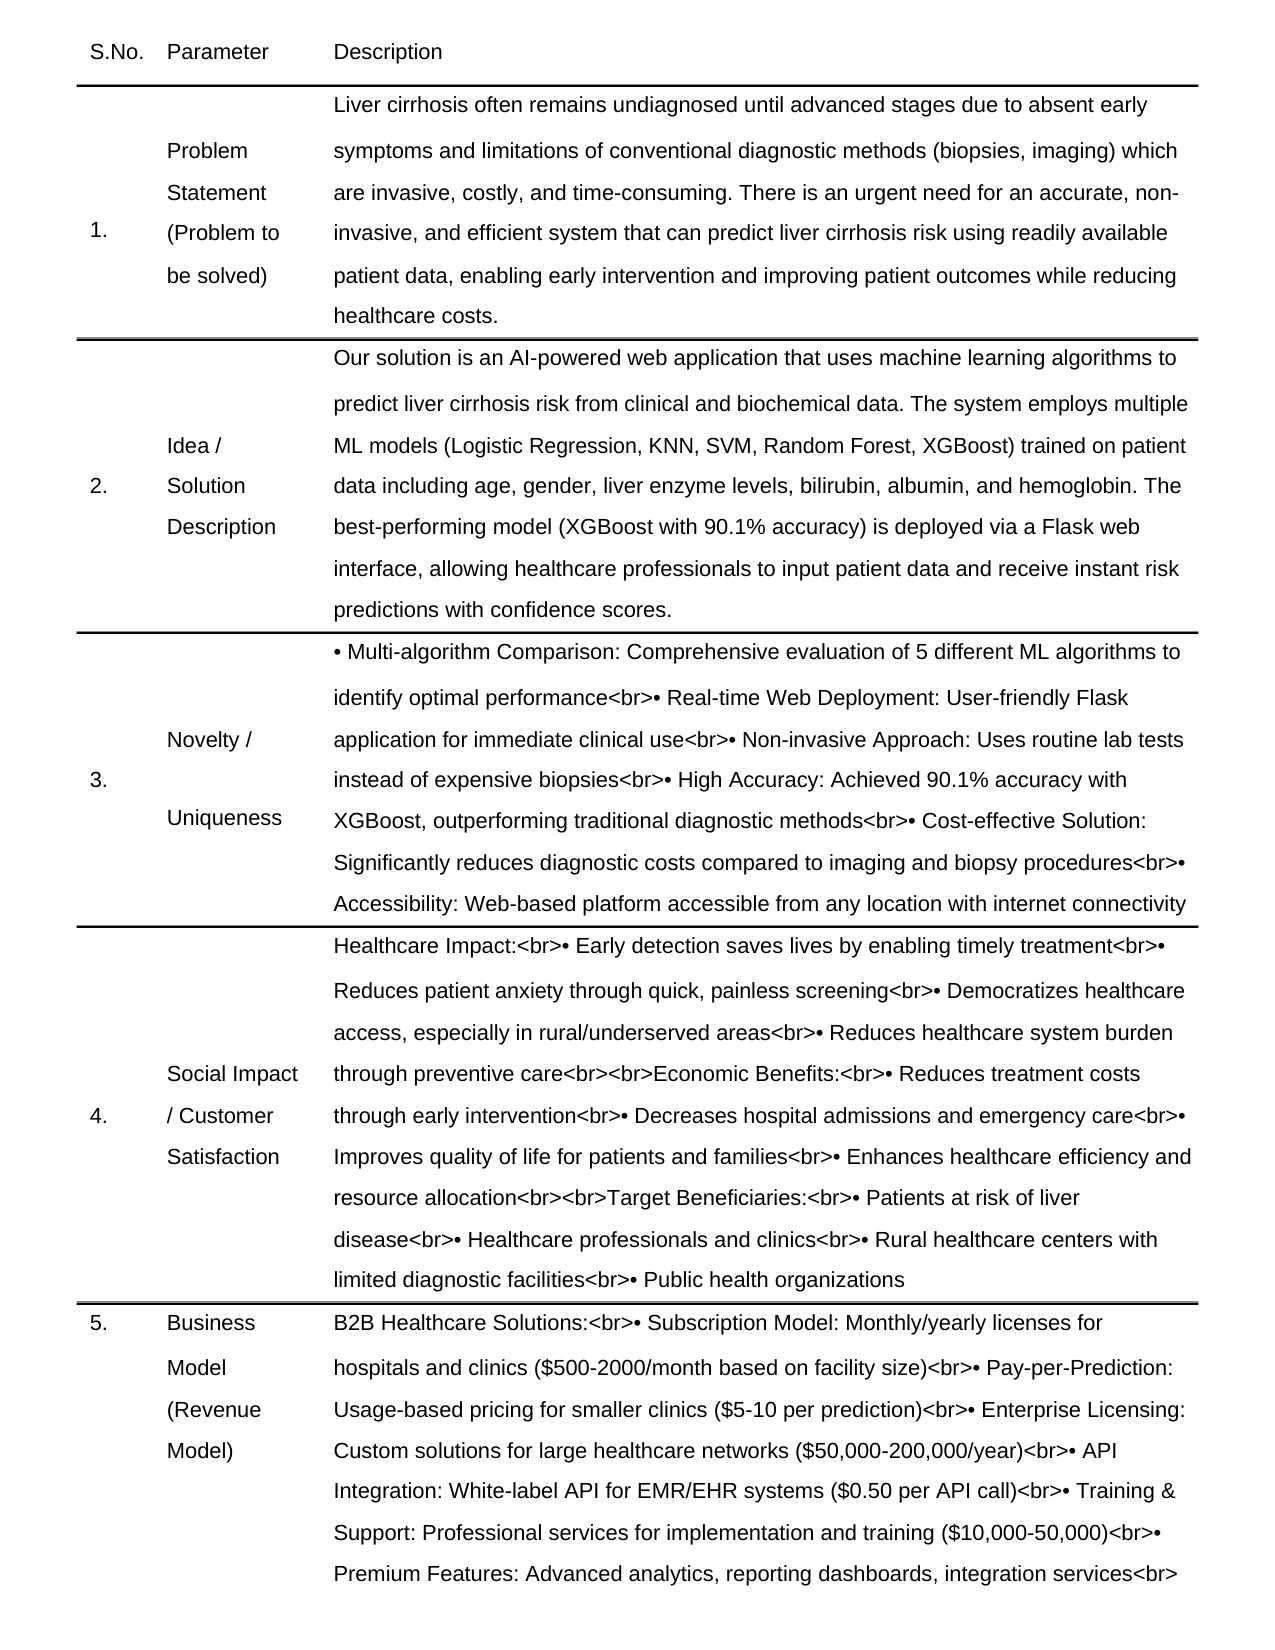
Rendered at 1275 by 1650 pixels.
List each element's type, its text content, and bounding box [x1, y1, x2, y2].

table_cell instead of expensive biopsies<br>• High Accuracy: Achieved 90.1% accuracy with [320, 767, 1197, 808]
table_cell [79, 303, 153, 337]
table_cell Significantly reduces diagnostic costs compared to imaging and biopsy procedures<br>• [320, 850, 1197, 891]
table_cell be solved) [153, 263, 320, 303]
table_cell identify optimal performance<br>• Real-time Web Deployment: User-friendly Flask [320, 684, 1197, 727]
table_cell [1197, 978, 1225, 1020]
table_cell Social Impact [153, 1061, 320, 1103]
table_cell [79, 1020, 153, 1061]
table_cell [79, 1305, 153, 1309]
table_cell [79, 933, 153, 978]
table_cell [79, 92, 153, 137]
table_cell [153, 1561, 320, 1603]
table_cell [1197, 850, 1225, 891]
table_cell [153, 830, 320, 850]
table_cell [50, 850, 79, 891]
table_cell [320, 341, 1197, 345]
table_cell [1197, 1603, 1225, 1611]
table_cell [50, 514, 79, 556]
table_cell [153, 933, 320, 978]
table_cell [50, 684, 79, 727]
table_cell [153, 92, 320, 137]
table_cell [50, 1103, 79, 1144]
table_cell [79, 433, 153, 473]
table_cell [79, 830, 153, 850]
table_cell disease<br>• Healthcare professionals and clinics<br>• Rural healthcare centers with [320, 1227, 1197, 1267]
table_cell [50, 263, 79, 303]
table_cell [50, 474, 79, 514]
table_cell Custom solutions for large healthcare networks ($50,000-200,000/year)<br>• API [320, 1438, 1197, 1478]
table_cell [50, 727, 79, 767]
table_cell symptoms and limitations of conventional diagnostic methods (biopsies, imaging) which [320, 138, 1197, 180]
table_cell invasive, and efficient system that can predict liver cirrhosis risk using readily available [320, 220, 1197, 262]
table_cell 3. [79, 767, 153, 808]
table_cell [50, 242, 79, 262]
table_cell B2B Healthcare Solutions:<br>• Subscription Model: Monthly/yearly licenses for [320, 1309, 1197, 1355]
table_cell [1197, 263, 1225, 303]
table_cell [153, 639, 320, 684]
table_cell through preventive care<br><br>Economic Benefits:<br>• Reduces treatment costs [320, 1061, 1197, 1103]
table_cell limited diagnostic facilities<br>• Public health organizations [320, 1267, 1197, 1301]
table_cell XGBoost, outperforming traditional diagnostic methods<br>• Cost-effective Solution: [320, 808, 1197, 850]
table_cell [79, 180, 153, 220]
table_cell [50, 303, 79, 345]
table_header [153, 87, 320, 92]
picture [76, 337, 1199, 341]
table_cell [1197, 933, 1225, 978]
table_cell resource allocation<br><br>Target Beneficiaries:<br>• Patients at risk of liver [320, 1184, 1197, 1227]
table_header [1197, 39, 1225, 92]
table_cell [79, 1061, 153, 1103]
table_cell [153, 1184, 320, 1227]
table_cell [79, 1603, 153, 1611]
table_cell [153, 1267, 320, 1301]
table_cell [50, 767, 79, 787]
table_cell / Customer [153, 1103, 320, 1144]
table_cell healthcare costs. [320, 303, 1197, 337]
table_cell [79, 263, 153, 303]
table_header [50, 39, 79, 92]
table_cell 1. [79, 220, 153, 242]
table_cell [1197, 1520, 1225, 1561]
table_cell [79, 928, 153, 933]
table_cell application for immediate clinical use<br>• Non-invasive Approach: Uses routine lab tests [320, 727, 1197, 767]
table_cell [1197, 1144, 1225, 1184]
table_cell [50, 1144, 79, 1184]
table_cell [50, 1227, 79, 1267]
table_cell [1197, 1355, 1225, 1397]
table_cell [1197, 1478, 1225, 1520]
table_cell Statement [153, 180, 320, 220]
table_cell [1197, 808, 1225, 830]
table_header Description [320, 39, 1197, 84]
table_cell [1197, 727, 1225, 767]
table_cell [79, 1478, 153, 1520]
table_cell [1197, 1397, 1225, 1437]
table_cell [79, 514, 153, 556]
table_cell 4. [79, 1103, 153, 1144]
table_cell Satisfaction [153, 1144, 320, 1184]
table_cell [1197, 220, 1225, 242]
table_cell [79, 1184, 153, 1227]
table_cell [1197, 303, 1225, 345]
table_cell [153, 788, 320, 808]
table_cell hospitals and clinics ($500-2000/month based on facility size)<br>• Pay-per-Prediction: [320, 1355, 1197, 1397]
table_cell [153, 341, 320, 345]
table_cell [50, 978, 79, 1020]
table_cell [50, 391, 79, 433]
table_cell [50, 1184, 79, 1227]
table_cell [1197, 433, 1225, 473]
table_cell [50, 1355, 79, 1397]
table_cell [153, 303, 320, 337]
table_cell • Multi-algorithm Comparison: Comprehensive evaluation of 5 different ML algorithms to [320, 639, 1197, 684]
table_cell [320, 928, 1197, 933]
table_cell [320, 1305, 1197, 1309]
table_cell [79, 138, 153, 180]
table_cell [79, 1227, 153, 1267]
table_cell [79, 808, 153, 830]
table_header Parameter [153, 39, 320, 84]
table_cell [153, 391, 320, 433]
table_cell access, especially in rural/underserved areas<br>• Reduces healthcare system burden [320, 1020, 1197, 1061]
table_cell [79, 1438, 153, 1478]
table_cell [50, 1020, 79, 1061]
table_cell [153, 1520, 320, 1561]
table_cell [79, 556, 153, 597]
table_cell [1197, 891, 1225, 933]
table_cell [153, 1020, 320, 1061]
table_header [79, 87, 153, 92]
table_cell [1197, 180, 1225, 220]
table_cell Model [153, 1355, 320, 1397]
table_cell [1197, 92, 1225, 137]
table_cell [79, 978, 153, 1020]
table_cell [1197, 830, 1225, 850]
table_cell Accessibility: Web-based platform accessible from any location with internet connectivity [320, 891, 1197, 925]
table_cell [1197, 1061, 1225, 1103]
table_cell [1197, 1561, 1225, 1603]
table_cell [79, 727, 153, 767]
table_cell predictions with confidence scores. [320, 597, 1197, 631]
table_cell [50, 788, 79, 808]
table_header S.No. [79, 39, 153, 84]
table_cell 5. [79, 1309, 153, 1355]
table_cell [79, 597, 153, 631]
table_cell Improves quality of life for patients and families<br>• Enhances healthcare efficiency and [320, 1144, 1197, 1184]
table_cell through early intervention<br>• Decreases hospital admissions and emergency care<br>• [320, 1103, 1197, 1144]
table_cell Solution [153, 474, 320, 514]
table_cell [50, 1061, 79, 1103]
table_cell [50, 433, 79, 473]
table_cell [50, 830, 79, 850]
table_cell [50, 180, 79, 220]
table_cell [79, 1520, 153, 1561]
table_cell Premium Features: Advanced analytics, reporting dashboards, integration services<br> [320, 1561, 1197, 1603]
table_cell 2. [79, 474, 153, 514]
table_cell [1197, 391, 1225, 433]
table_cell [1197, 1020, 1225, 1061]
table_cell [50, 1438, 79, 1478]
table_cell [79, 684, 153, 727]
table_cell [50, 808, 79, 830]
table_cell [1197, 556, 1225, 597]
table_cell [1197, 1227, 1225, 1267]
table_cell [50, 220, 79, 242]
table_cell [79, 1144, 153, 1184]
table_cell Uniqueness [153, 808, 320, 830]
table_cell [50, 556, 79, 597]
picture [76, 1301, 1199, 1305]
table_cell [153, 634, 320, 639]
table_cell [1197, 767, 1225, 787]
table_cell [1197, 138, 1225, 180]
table_cell [1197, 1309, 1225, 1355]
table_cell [1197, 1103, 1225, 1144]
table_cell (Problem to [153, 220, 320, 262]
table_cell [1197, 1438, 1225, 1478]
table_cell (Revenue [153, 1397, 320, 1437]
table_cell Liver cirrhosis often remains undiagnosed until advanced stages due to absent early [320, 92, 1197, 137]
table_cell [79, 850, 153, 891]
table_cell ML models (Logistic Regression, KNN, SVM, Random Forest, XGBoost) trained on patient [320, 433, 1197, 473]
table_cell Problem [153, 138, 320, 180]
table_cell [50, 1267, 79, 1309]
table_cell [1197, 242, 1225, 262]
table_cell Idea / [153, 433, 320, 473]
table_cell [79, 391, 153, 433]
table_cell [50, 345, 79, 391]
table_cell [79, 639, 153, 684]
table_cell [79, 1355, 153, 1397]
table_cell Business [153, 1309, 320, 1355]
table_cell [320, 634, 1197, 639]
table_cell predict liver cirrhosis risk from clinical and biochemical data. The system employs multiple [320, 391, 1197, 433]
table_cell [50, 933, 79, 978]
table_cell [1197, 514, 1225, 556]
table_cell [153, 556, 320, 597]
table_cell Support: Professional services for implementation and training ($10,000-50,000)<br>• [320, 1520, 1197, 1561]
table_cell [79, 242, 153, 262]
table_cell [153, 928, 320, 933]
table_cell [153, 684, 320, 727]
table_cell [153, 1227, 320, 1267]
table_cell best-performing model (XGBoost with 90.1% accuracy) is deployed via a Flask web [320, 514, 1197, 556]
table_header [320, 87, 1197, 92]
table_cell [1197, 684, 1225, 727]
table_cell data including age, gender, liver enzyme levels, bilirubin, albumin, and hemoglobin. The [320, 474, 1197, 514]
table_cell [1197, 597, 1225, 639]
table_cell Reduces patient anxiety through quick, painless screening<br>• Democratizes healthcare [320, 978, 1197, 1020]
table_cell [50, 597, 79, 639]
table_cell [50, 138, 79, 180]
table_cell interface, allowing healthcare professionals to input patient data and receive instant risk [320, 556, 1197, 597]
table_cell [153, 1603, 320, 1611]
table_cell [50, 1397, 79, 1437]
table_cell [153, 1305, 320, 1309]
table_cell Integration: White-label API for EMR/EHR systems ($0.50 per API call)<br>• Training & [320, 1478, 1197, 1520]
table_cell Description [153, 514, 320, 556]
table_cell [153, 597, 320, 631]
table_cell [50, 891, 79, 933]
table_cell patient data, enabling early intervention and improving patient outcomes while reducing [320, 263, 1197, 303]
table_cell [153, 850, 320, 891]
table_cell [153, 1478, 320, 1520]
table_cell [1197, 788, 1225, 808]
table_cell are invasive, costly, and time-consuming. There is an urgent need for an accurate, non- [320, 180, 1197, 220]
table_cell [153, 978, 320, 1020]
table_cell [1197, 474, 1225, 514]
table_cell [1197, 1184, 1225, 1227]
table_cell [79, 634, 153, 639]
table_cell [153, 345, 320, 391]
table_cell Our solution is an AI-powered web application that uses machine learning algorithms to [320, 345, 1197, 391]
table_cell [1197, 345, 1225, 391]
table_cell Healthcare Impact:<br>• Early detection saves lives by enabling timely treatment<br>• [320, 933, 1197, 978]
table_cell [50, 92, 79, 137]
table_cell [1197, 1267, 1225, 1309]
table_cell [79, 1397, 153, 1437]
table_cell [50, 1603, 79, 1611]
table_cell [79, 341, 153, 345]
table_cell [50, 1520, 79, 1561]
table_cell [79, 891, 153, 925]
table_cell [153, 891, 320, 925]
table_cell [320, 1603, 1197, 1611]
table_cell [79, 1561, 153, 1603]
table_cell Usage-based pricing for smaller clinics ($5-10 per prediction)<br>• Enterprise Licensing: [320, 1397, 1197, 1437]
table_cell [50, 639, 79, 684]
table_cell [79, 345, 153, 391]
table_cell Novelty / [153, 727, 320, 787]
table_cell [79, 1267, 153, 1301]
table_cell [50, 1478, 79, 1520]
table_cell Model) [153, 1438, 320, 1478]
table_cell [50, 1561, 79, 1603]
table_cell [50, 1309, 79, 1355]
table_cell [1197, 639, 1225, 684]
